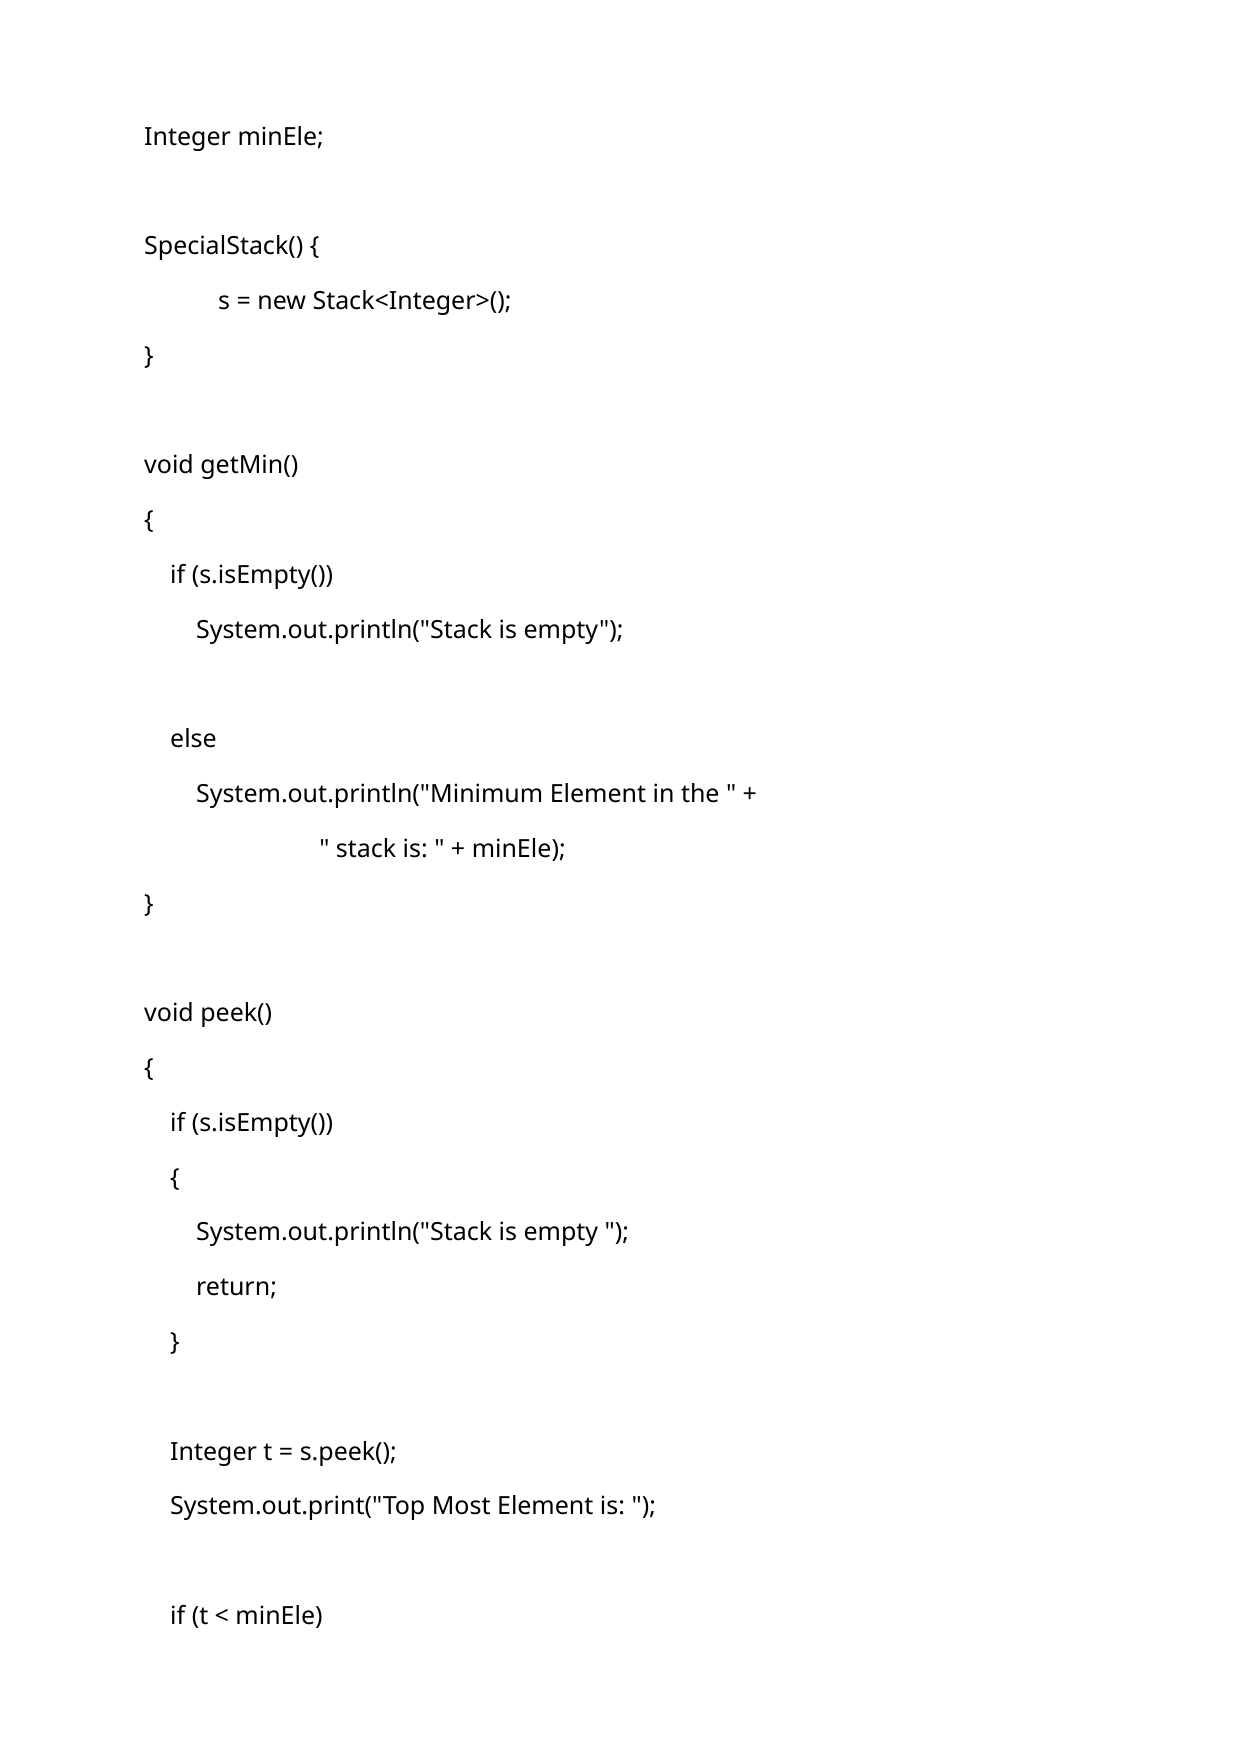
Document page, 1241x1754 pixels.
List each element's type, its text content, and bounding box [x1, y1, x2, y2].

text if (s.isEmpty()) [118, 556, 1122, 591]
text return; [118, 1269, 1122, 1303]
text Integer minEle; [118, 118, 1122, 152]
text " stack is: " + minEle); [118, 830, 1122, 864]
text if (t < minEle) [118, 1597, 1122, 1632]
text System.out.println("Stack is empty "); [118, 1214, 1122, 1248]
text else [118, 721, 1122, 755]
text } [118, 885, 1122, 919]
text System.out.println("Stack is empty"); [118, 611, 1122, 645]
text void peek() [118, 995, 1122, 1029]
text SpecialStack() { [118, 228, 1122, 262]
text if (s.isEmpty()) [118, 1104, 1122, 1138]
text } [118, 1323, 1122, 1358]
text void getMin() [118, 447, 1122, 481]
text s = new Stack<Integer>(); [118, 282, 1122, 317]
text System.out.print("Top Most Element is: "); [118, 1488, 1122, 1522]
text } [118, 337, 1122, 371]
text Integer t = s.peek(); [118, 1433, 1122, 1467]
text { [118, 502, 1122, 536]
text { [118, 1049, 1122, 1084]
text System.out.println("Minimum Element in the " + [118, 776, 1122, 810]
text { [118, 1159, 1122, 1193]
